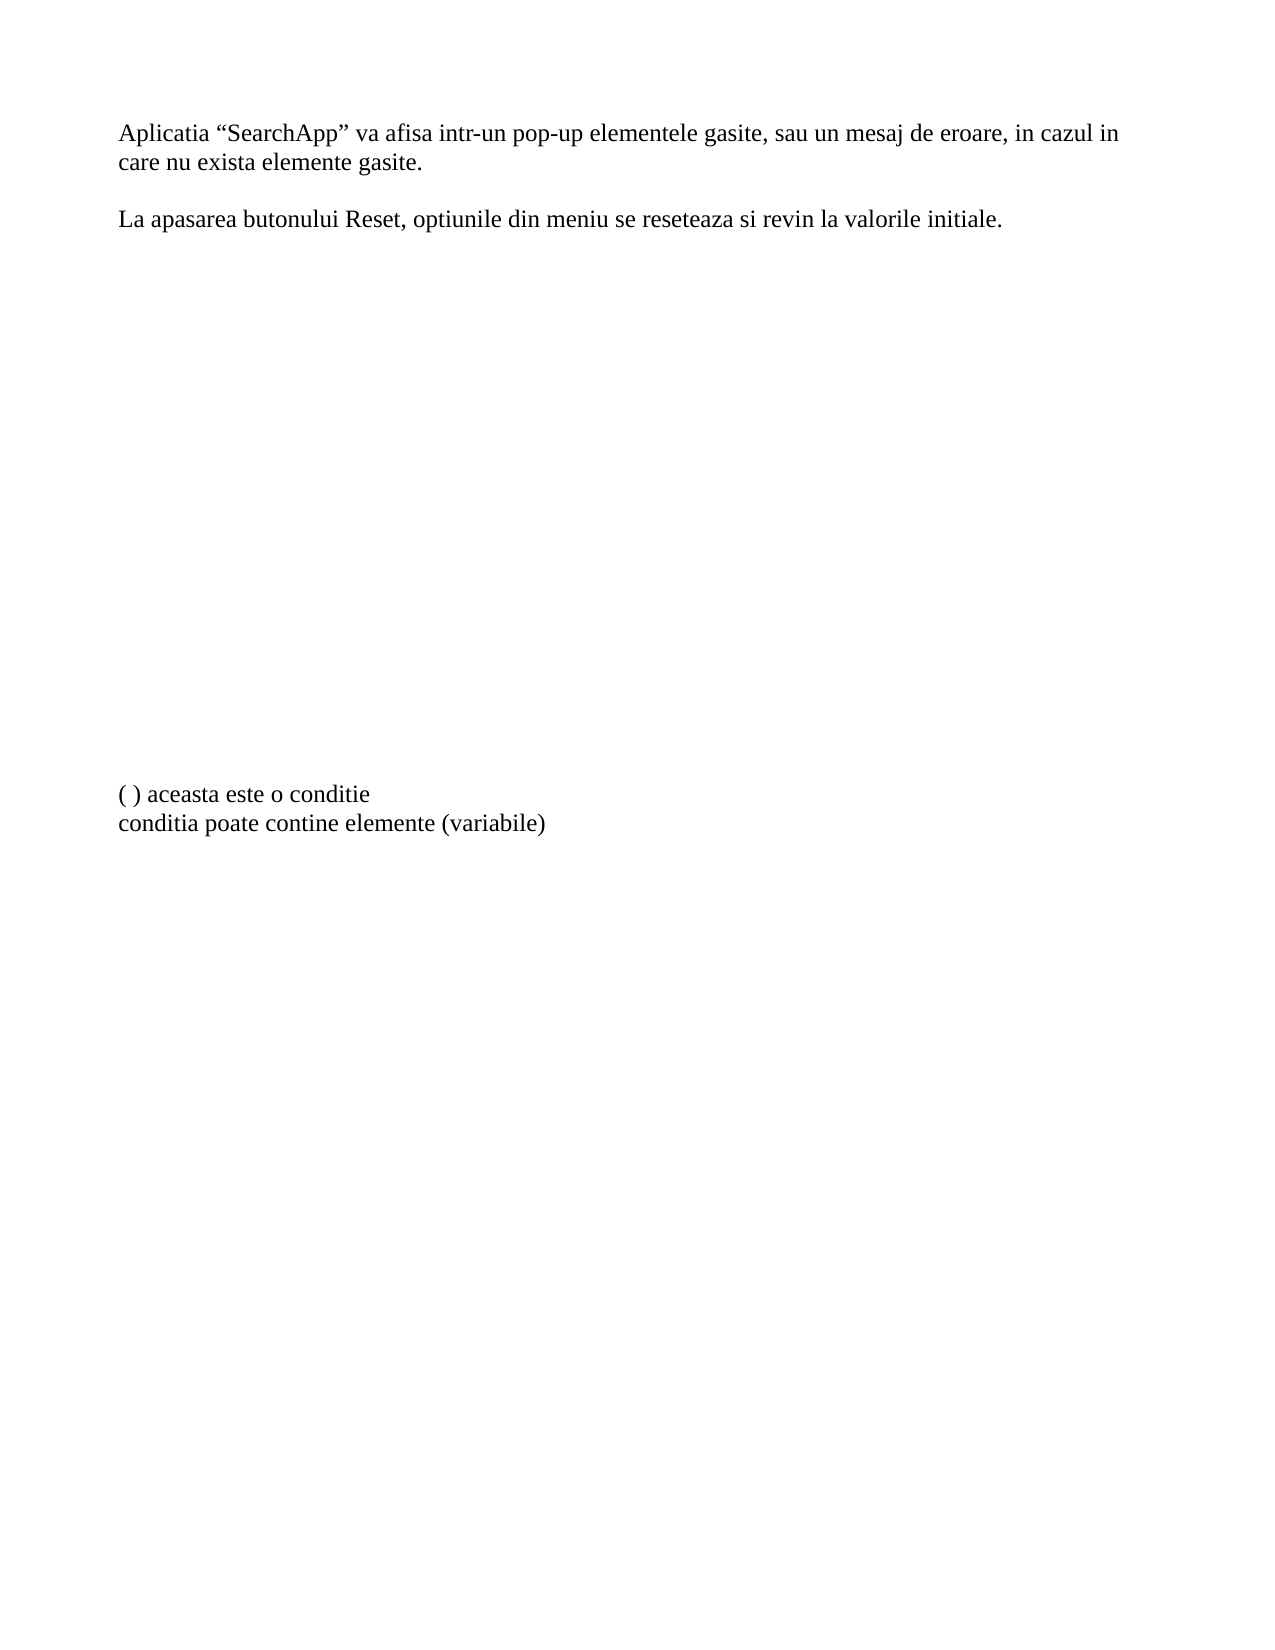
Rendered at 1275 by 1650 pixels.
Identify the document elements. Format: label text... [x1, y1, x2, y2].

text ( ) aceasta este o conditie conditia poate contine elemente (variabile) [118, 779, 1157, 837]
text La apasarea butonului Reset, optiunile din meniu se reseteaza si revin la valorile initiale. [118, 204, 1157, 233]
text Aplicatia “SearchApp” va afisa intr-un pop-up elementele gasite, sau un mesaj de eroare, in cazul in care nu exista elemente gasite. [118, 118, 1157, 176]
